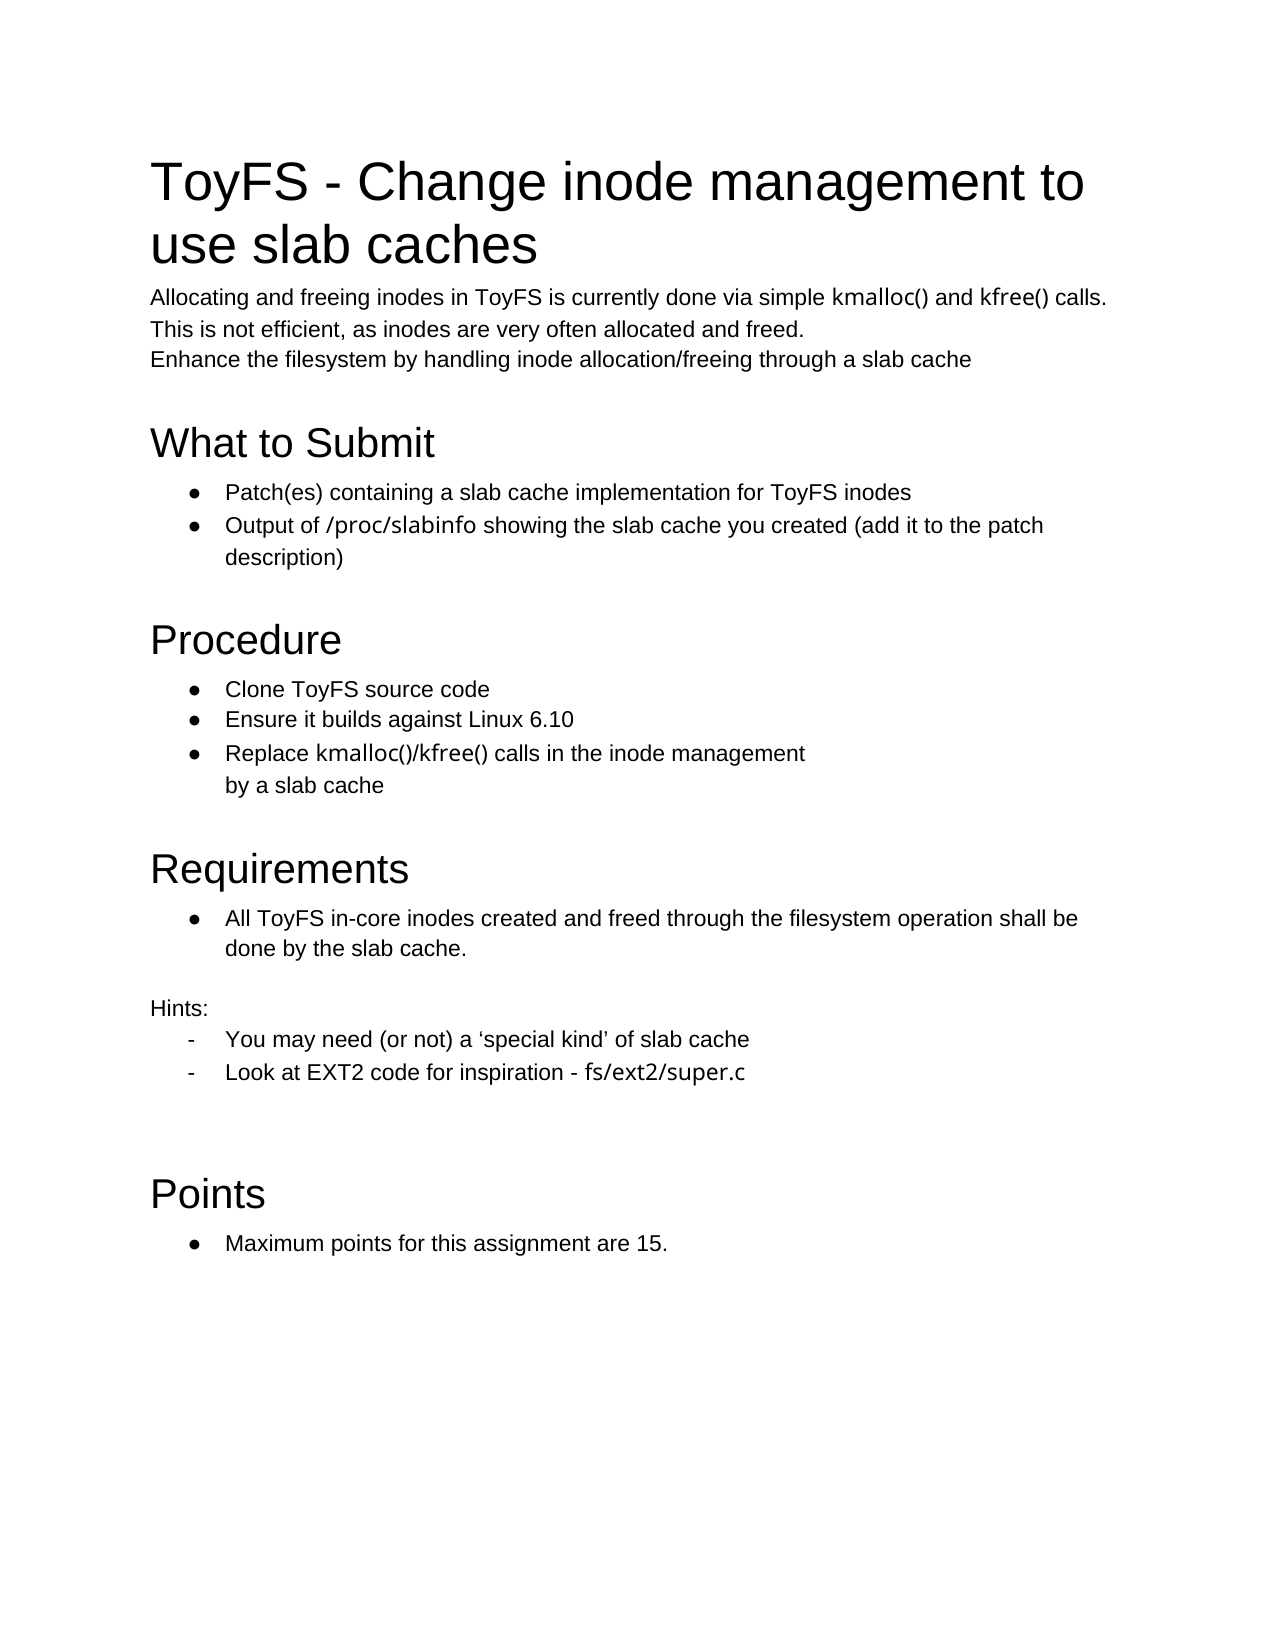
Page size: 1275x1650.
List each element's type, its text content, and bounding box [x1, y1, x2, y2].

list Replace kmalloc()/kfree() calls in the inode management [187, 736, 1125, 768]
text by a slab cache [225, 772, 1125, 799]
text Allocating and freeing inodes in ToyFS is currently done via simple kmalloc() and kfree() calls. This is not efficient, as inodes are very often allocated and freed. [150, 281, 1125, 342]
list Output of /proc/slabinfo showing the slab cache you created (add it to the patch description) [187, 509, 1125, 570]
list Clone ToyFS source code [187, 676, 1125, 702]
list Maximum points for this assignment are 15. [187, 1230, 1125, 1256]
list You may need (or not) a ‘special kind’ of slab cache [187, 1026, 1125, 1052]
title ToyFS - Change inode management to use slab caches [150, 150, 1125, 274]
text Enhance the filesystem by handling inode allocation/freeing through a slab cache [150, 346, 1125, 372]
subtitle What to Submit [150, 418, 1125, 466]
subtitle Procedure [150, 616, 1125, 663]
list All ToyFS in-core inodes created and freed through the filesystem operation shall be done by the slab cache. [187, 905, 1125, 961]
text Hints: [150, 995, 1125, 1022]
subtitle Points [150, 1169, 1125, 1217]
subtitle Requirements [150, 844, 1125, 892]
list Ensure it builds against Linux 6.10 [187, 706, 1125, 733]
list Patch(es) containing a slab cache implementation for ToyFS inodes [187, 478, 1125, 505]
list Look at EXT2 code for inspiration - fs/ext2/super.c [187, 1056, 1125, 1087]
